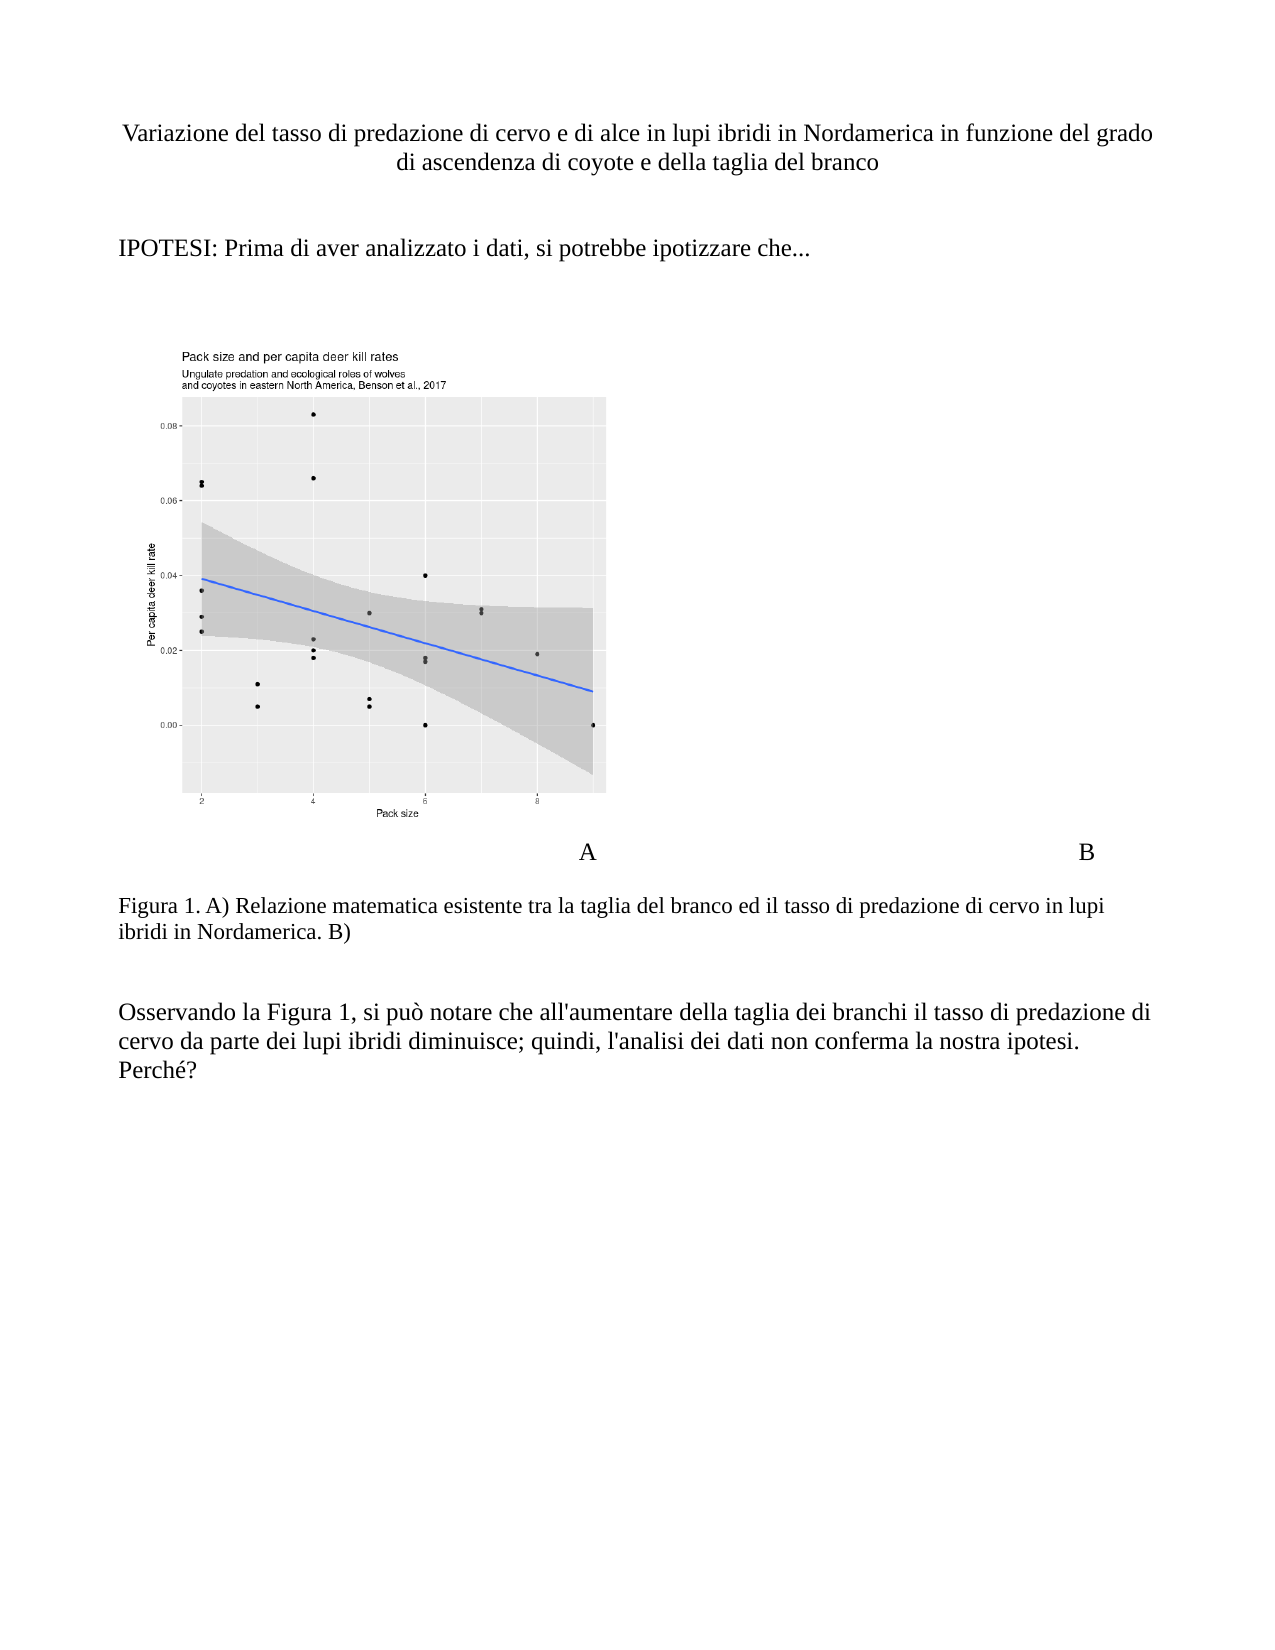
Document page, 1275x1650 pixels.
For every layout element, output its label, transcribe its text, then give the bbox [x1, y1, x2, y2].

text Osservando la Figura 1, si può notare che all'aumentare della taglia dei branchi il tasso di predazione di cervo da parte dei lupi ibridi diminuisce; quindi, l'analisi dei dati non conferma la nostra ipotesi. Perché? [118, 997, 1157, 1084]
text IPOTESI: Prima di aver analizzato i dati, si potrebbe ipotizzare che... [118, 233, 1157, 262]
picture [143, 349, 607, 821]
text Figura 1. A) Relazione matematica esistente tra la taglia del branco ed il tasso di predazione di cervo in lupi [118, 892, 1157, 918]
text ibridi in Nordamerica. B) [118, 918, 1157, 945]
text A B [118, 837, 1157, 866]
text Variazione del tasso di predazione di cervo e di alce in lupi ibridi in Nordamerica in funzione del grado di ascendenza di coyote e della taglia del branco [118, 118, 1157, 176]
